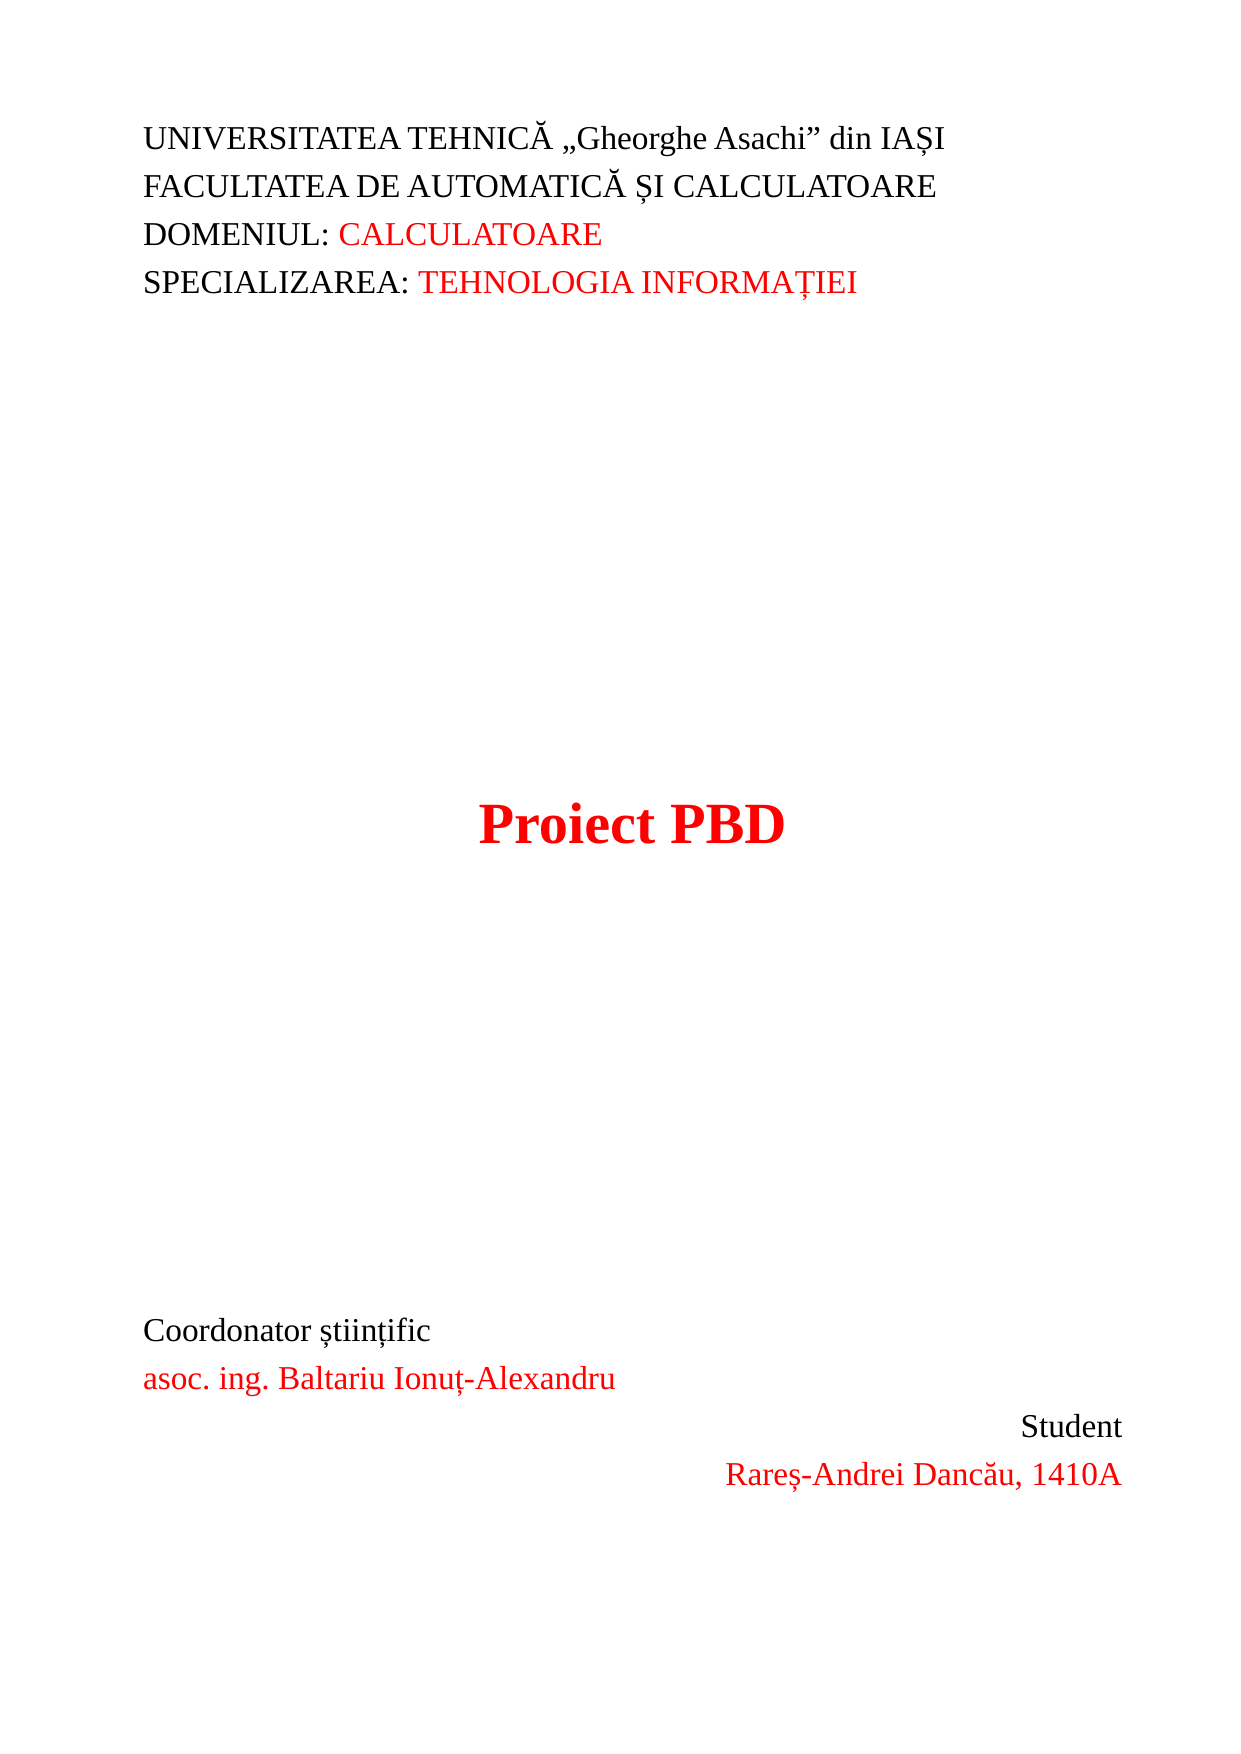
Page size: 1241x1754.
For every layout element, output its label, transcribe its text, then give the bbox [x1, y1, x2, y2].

text asoc. ing. Baltariu Ionuț-Alexandru [143, 1358, 1122, 1396]
text SPECIALIZAREA: TEHNOLOGIA INFORMAȚIEI [143, 262, 1122, 300]
text Coordonator științific [143, 1310, 1122, 1348]
text Rareș-Andrei Dancău, 1410A [143, 1454, 1122, 1492]
text Proiect PBD [143, 789, 1122, 856]
text UNIVERSITATEA TEHNICĂ „Gheorghe Asachi” din IAȘI [143, 118, 1122, 156]
text DOMENIUL: CALCULATOARE [143, 214, 1122, 252]
text Student [143, 1406, 1122, 1444]
text FACULTATEA DE AUTOMATICĂ ȘI CALCULATOARE [143, 166, 1122, 204]
